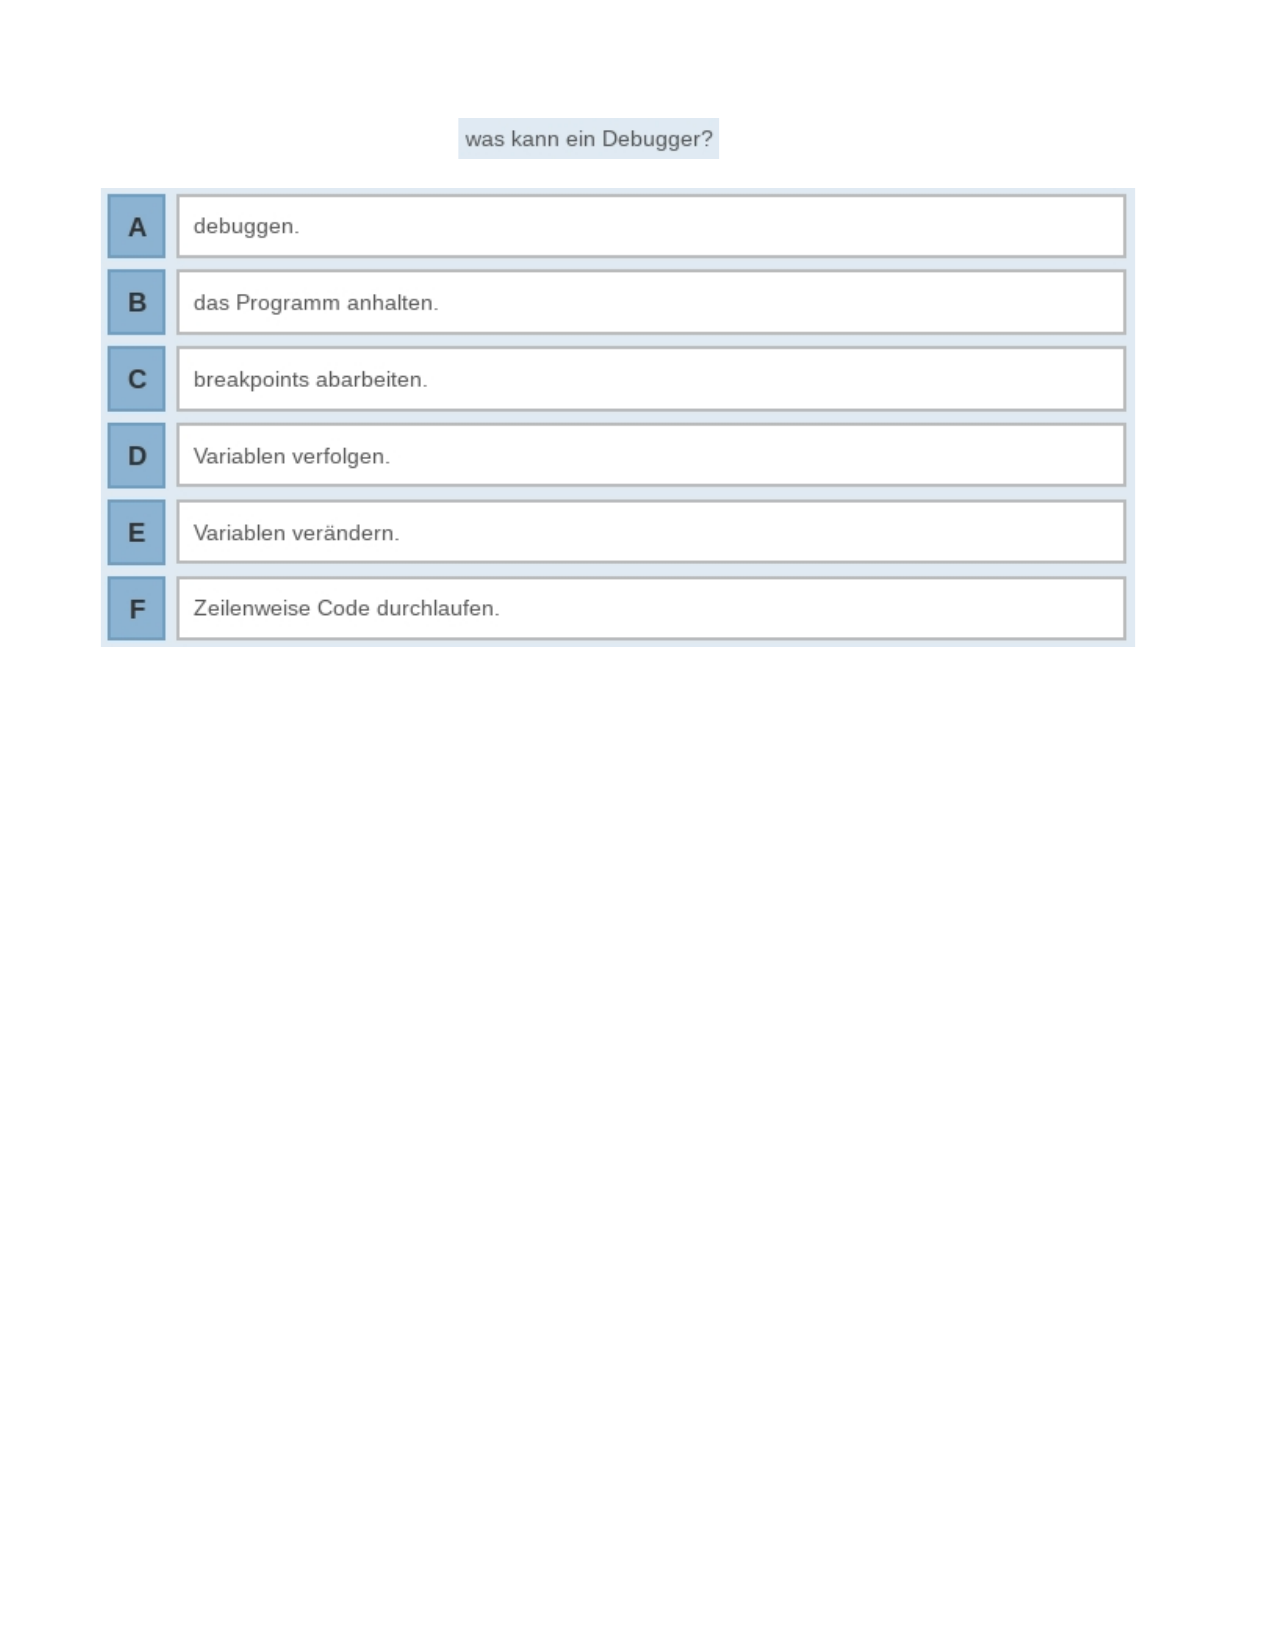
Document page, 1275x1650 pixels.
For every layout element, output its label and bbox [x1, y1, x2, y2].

picture [458, 118, 720, 159]
picture [100, 188, 1136, 647]
